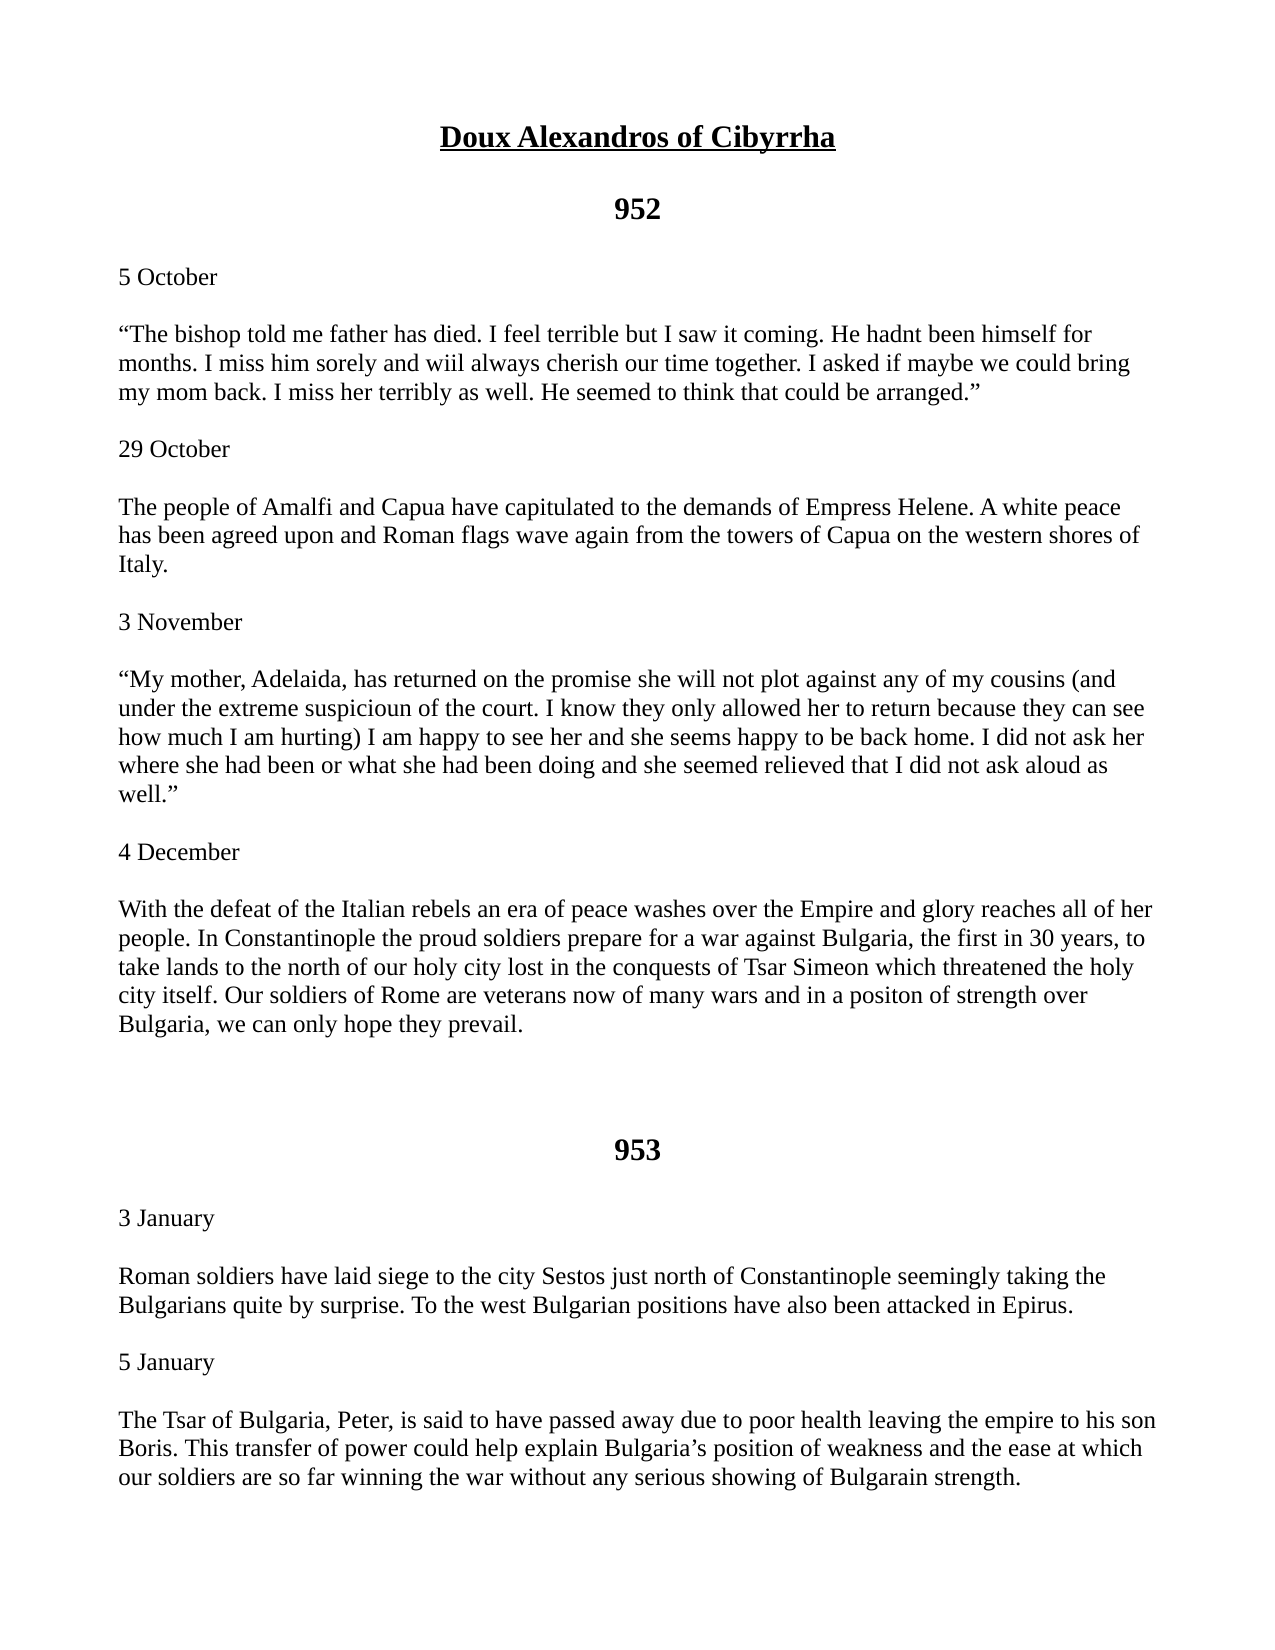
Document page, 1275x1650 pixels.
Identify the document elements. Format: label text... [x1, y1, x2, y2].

text The Tsar of Bulgaria, Peter, is said to have passed away due to poor health leaving the empire to his son Boris. This transfer of power could help explain Bulgaria’s position of weakness and the ease at which our soldiers are so far winning the war without any serious showing of Bulgarain strength. [118, 1376, 1157, 1491]
text 29 October [118, 434, 1157, 463]
text The people of Amalfi and Capua have capitulated to the demands of Empress Helene. A white peace has been agreed upon and Roman flags wave again from the towers of Capua on the western shores of Italy. [118, 492, 1157, 578]
text 4 December [118, 837, 1157, 866]
text Doux Alexandros of Cibyrrha [118, 118, 1157, 154]
text 5 January [118, 1347, 1157, 1376]
text 953 [118, 1132, 1157, 1167]
text “My mother, Adelaida, has returned on the promise she will not plot against any of my cousins (and under the extreme suspicioun of the court. I know they only allowed her to return because they can see how much I am hurting) I am happy to see her and she seems happy to be back home. I did not ask her where she had been or what she had been doing and she seemed relieved that I did not ask aloud as well.” [118, 664, 1157, 808]
text 5 October [118, 262, 1157, 291]
text 3 January [118, 1203, 1157, 1232]
text 3 November [118, 607, 1157, 636]
text With the defeat of the Italian rebels an era of peace washes over the Empire and glory reaches all of her people. In Constantinople the proud soldiers prepare for a war against Bulgaria, the first in 30 years, to take lands to the north of our holy city lost in the conquests of Tsar Simeon which threatened the holy city itself. Our soldiers of Rome are veterans now of many wars and in a positon of strength over Bulgaria, we can only hope they prevail. [118, 894, 1157, 1038]
text Roman soldiers have laid siege to the city Sestos just north of Constantinople seemingly taking the Bulgarians quite by surprise. To the west Bulgarian positions have also been attacked in Epirus. [118, 1261, 1157, 1318]
text “The bishop told me father has died. I feel terrible but I saw it coming. He hadnt been himself for months. I miss him sorely and wiil always cherish our time together. I asked if maybe we could bring my mom back. I miss her terribly as well. He seemed to think that could be arranged.” [118, 319, 1157, 406]
text 952 [118, 190, 1157, 226]
